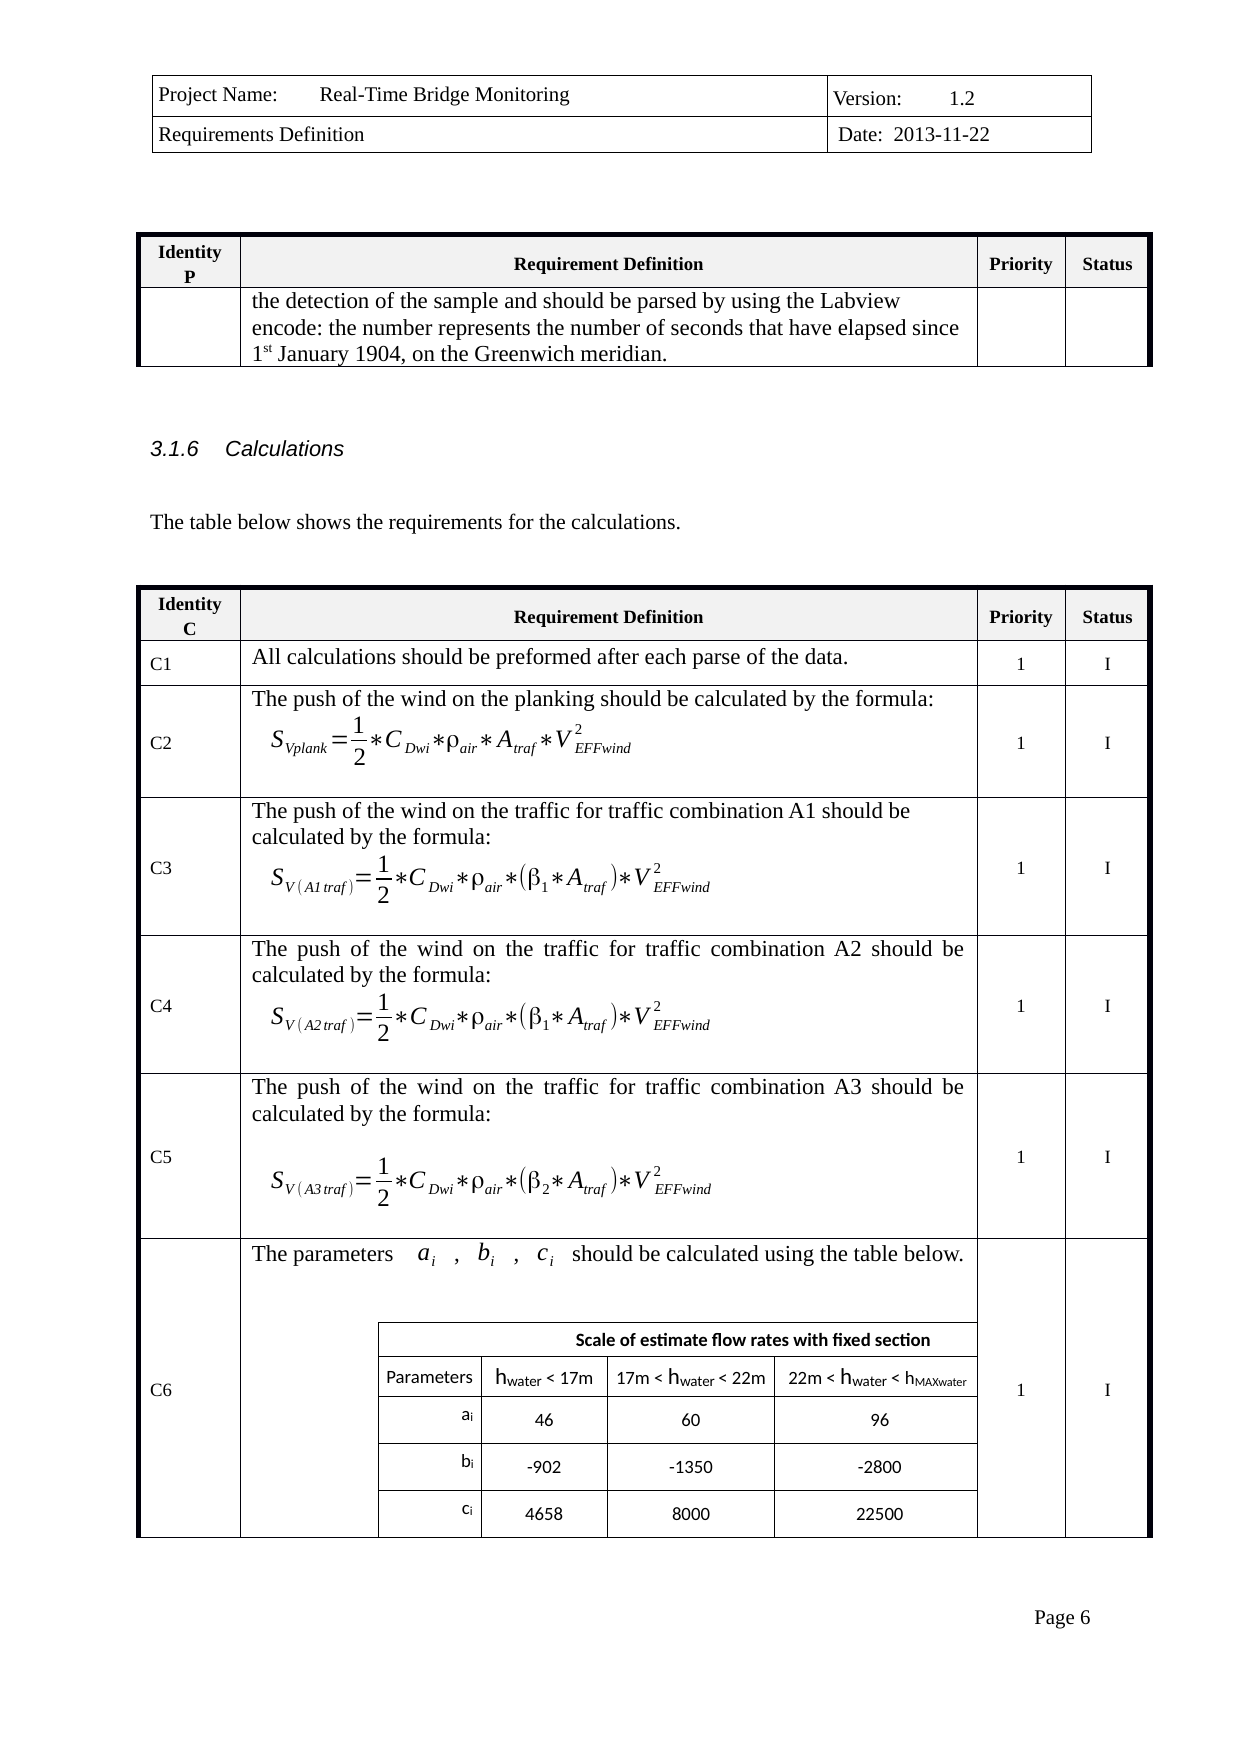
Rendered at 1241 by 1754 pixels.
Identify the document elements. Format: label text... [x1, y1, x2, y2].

table_header Requirement Definition [241, 237, 977, 287]
table_header Identity C [141, 590, 240, 640]
table_cell C3 [141, 798, 240, 935]
table_cell C4 [141, 936, 240, 1073]
table_cell hwater < 17m [482, 1357, 607, 1396]
table_cell 1 [978, 686, 1065, 797]
table_cell ai [379, 1397, 481, 1443]
table_cell I [1066, 686, 1147, 797]
table_cell -902 [482, 1444, 607, 1490]
table_cell C2 [141, 686, 240, 797]
table_cell [978, 288, 1065, 366]
table_cell 1 [978, 798, 1065, 935]
table_cell 1 [978, 936, 1065, 1073]
table_cell I [1066, 1074, 1147, 1238]
table_cell I [1066, 936, 1147, 1073]
table_cell -1350 [608, 1444, 774, 1490]
subtitle Calculations [150, 436, 1090, 462]
table_cell bi [379, 1444, 481, 1490]
table_cell The parameters ,,should be calculated using the table below. [241, 1239, 977, 1537]
table_cell 96 [775, 1397, 977, 1443]
table_cell 22500 [775, 1491, 977, 1537]
table_cell 8000 [608, 1491, 774, 1537]
table_cell Parameters [379, 1357, 481, 1396]
table_header Priority [978, 237, 1065, 287]
table_cell 1 [978, 1074, 1065, 1238]
table_cell 4658 [482, 1491, 607, 1537]
table_cell The push of the wind on the traffic for traffic combination A2 should be calculated by the formula: [241, 936, 977, 1073]
table_header Requirement Definition [241, 590, 977, 640]
table_cell 22m < hwater < hMAXwater [775, 1357, 977, 1396]
table_header Identity P [141, 237, 240, 287]
table_cell 1 [978, 641, 1065, 685]
table_cell 17m < hwater < 22m [608, 1357, 774, 1396]
table_cell I [1066, 798, 1147, 935]
table_cell The push of the wind on the traffic for traffic combination A3 should be calculated by the formula: [241, 1074, 977, 1238]
table_cell 1 [978, 1239, 1065, 1537]
table_cell the detection of the sample and should be parsed by using the Labview encode: the number represents the number of seconds that have elapsed since 1st January 1904, on the Greenwich meridian. [241, 288, 977, 366]
table_cell The push of the wind on the planking should be calculated by the formula: [241, 686, 977, 797]
table_header Status [1066, 237, 1147, 287]
table_cell C5 [141, 1074, 240, 1238]
table_header Priority [978, 590, 1065, 640]
table_header Status [1066, 590, 1147, 640]
table_cell I [1066, 641, 1147, 685]
text The table below shows the requirements for the calculations. [150, 509, 1090, 534]
table_cell I [1066, 1239, 1147, 1537]
table_cell The push of the wind on the traffic for traffic combination A1 should be calculated by the formula: [241, 798, 977, 935]
table_cell -2800 [775, 1444, 977, 1490]
table_cell All calculations should be preformed after each parse of the data. [241, 641, 977, 685]
table_cell C6 [141, 1239, 240, 1537]
table_cell C1 [141, 641, 240, 685]
table_cell 60 [608, 1397, 774, 1443]
table_cell [141, 288, 240, 366]
table_cell 46 [482, 1397, 607, 1443]
table_cell ci [379, 1491, 481, 1537]
table_cell [1066, 288, 1147, 366]
table_header Scale of estimate flow rates with fixed section [379, 1323, 977, 1356]
